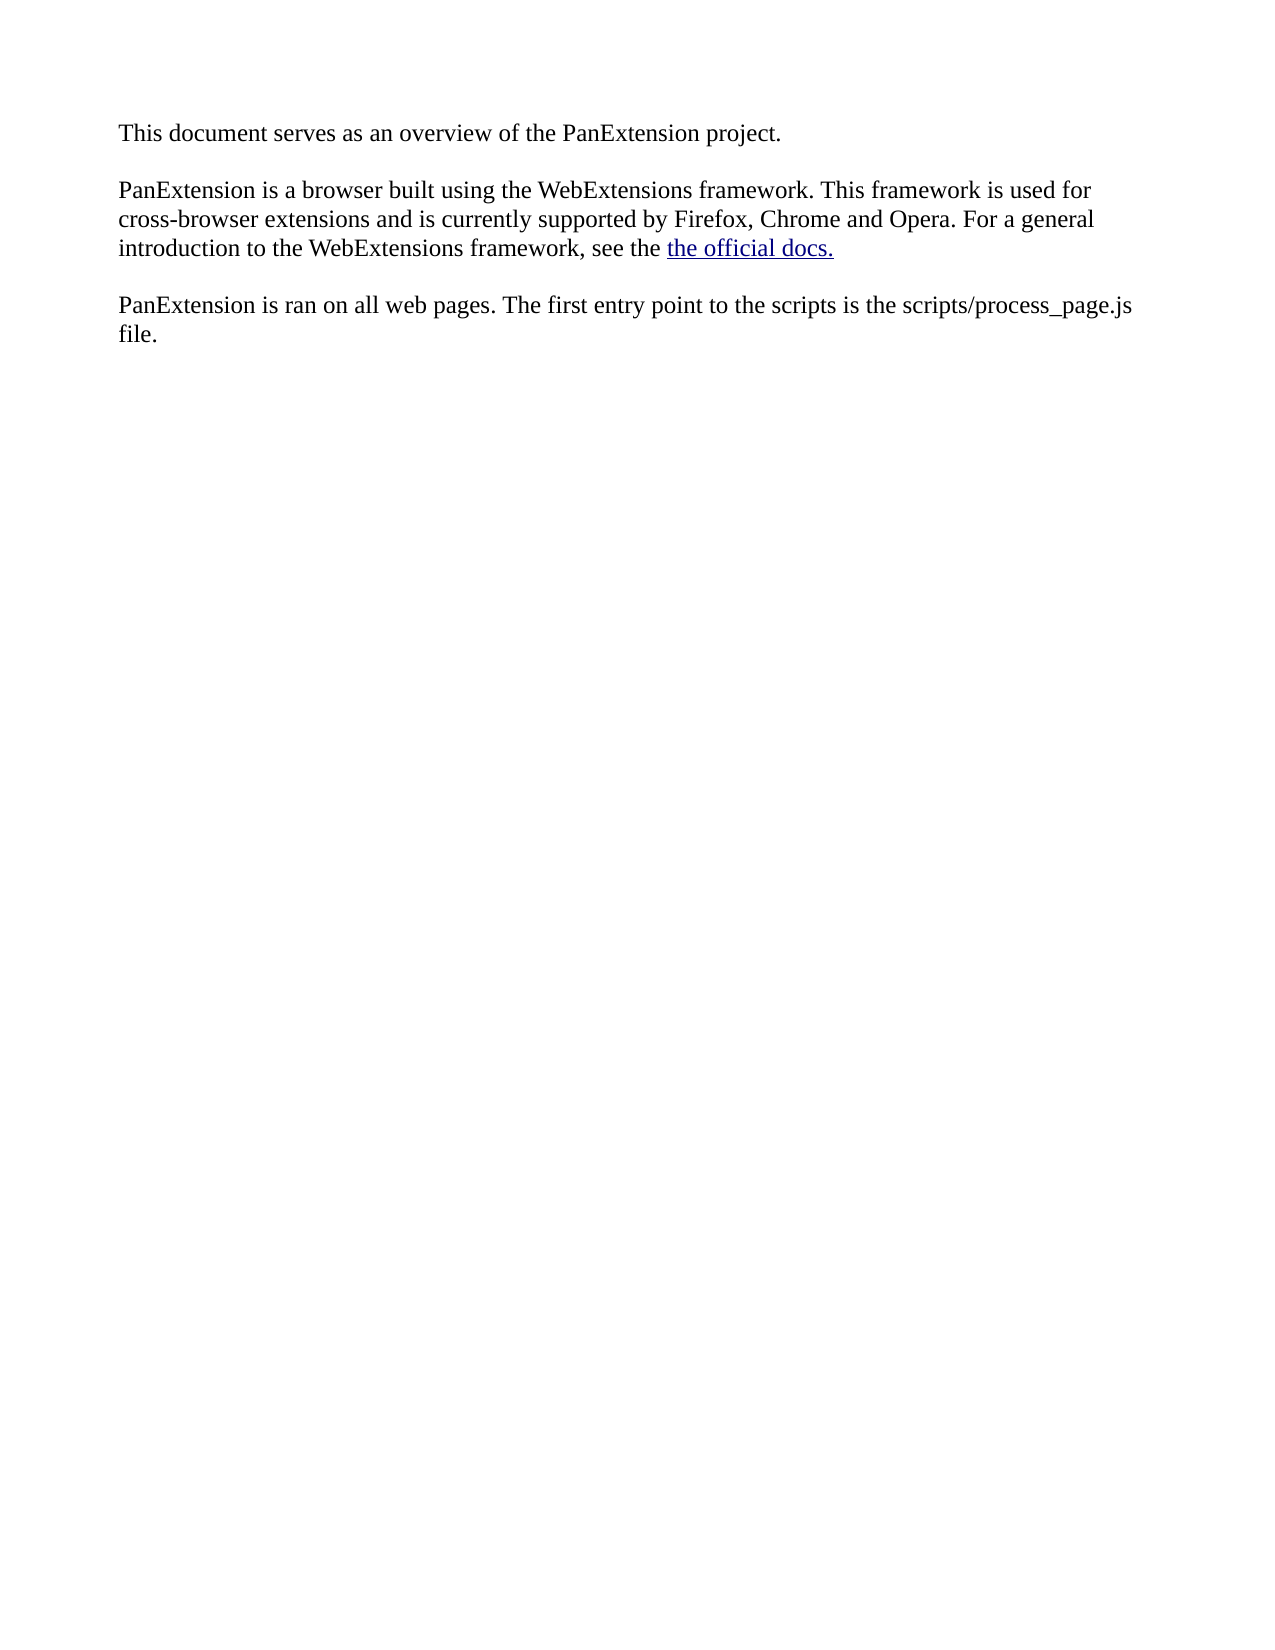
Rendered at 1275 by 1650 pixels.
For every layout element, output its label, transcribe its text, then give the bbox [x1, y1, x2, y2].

text PanExtension is ran on all web pages. The first entry point to the scripts is the scripts/process_page.js file. [118, 291, 1157, 348]
text This document serves as an overview of the PanExtension project. [118, 118, 1157, 147]
text PanExtension is a browser built using the WebExtensions framework. This framework is used for cross-browser extensions and is currently supported by Firefox, Chrome and Opera. For a general introduction to the WebExtensions framework, see the the official docs. [118, 176, 1157, 262]
